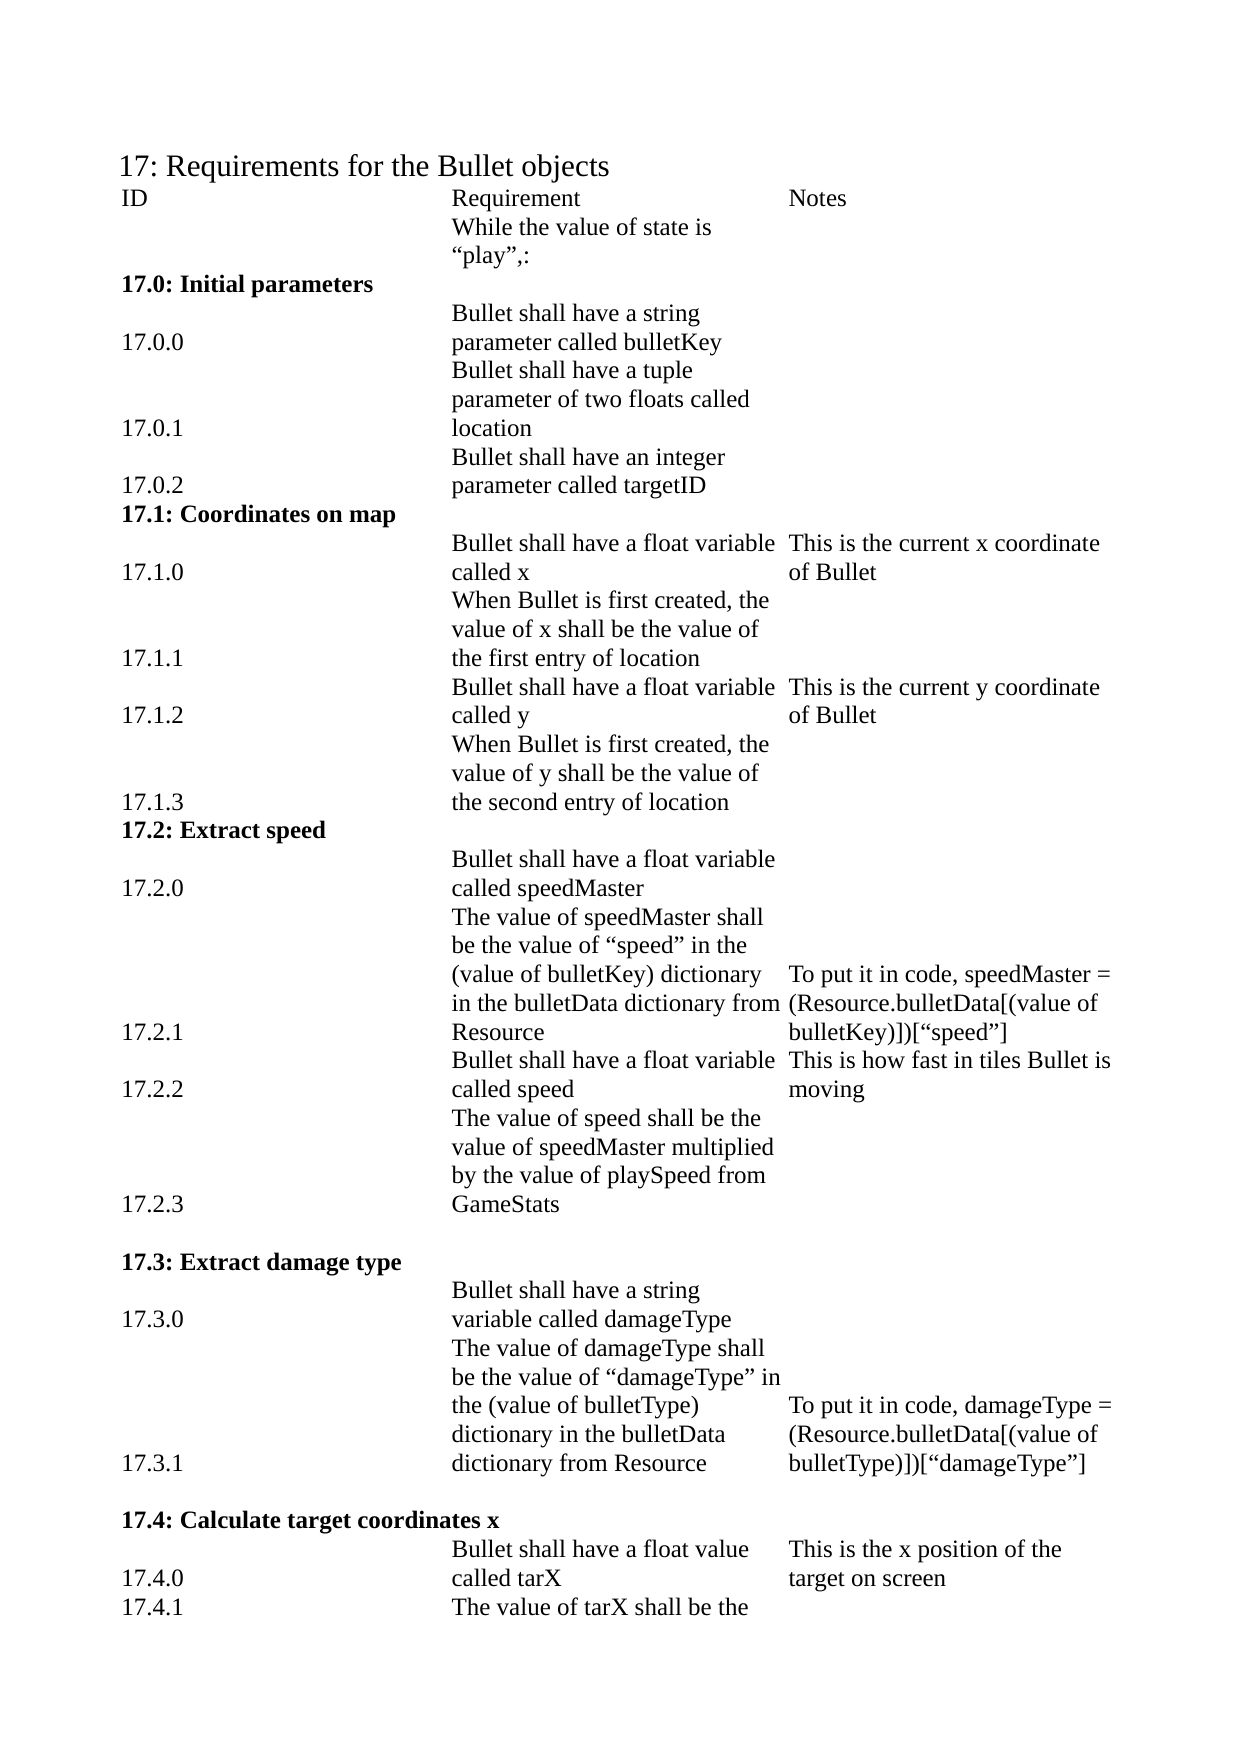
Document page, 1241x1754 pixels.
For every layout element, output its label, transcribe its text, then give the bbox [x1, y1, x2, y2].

table_cell Bullet shall have a float variable called y [448, 672, 785, 729]
table_header Requirement [448, 183, 785, 212]
table_cell This is how fast in tiles Bullet is moving [785, 1045, 1122, 1103]
table_cell Bullet shall have an integer parameter called targetID [448, 442, 785, 499]
table_cell 17.2.1 [118, 902, 448, 1045]
table_cell Bullet shall have a float variable called speedMaster [448, 844, 785, 902]
table_header Notes [785, 183, 1122, 212]
table_cell [785, 212, 1122, 269]
table_cell 17.3.1 [118, 1333, 448, 1477]
table_cell When Bullet is first created, the value of x shall be the value of the first entry of location [448, 585, 785, 672]
table_header ID [118, 183, 448, 212]
table_cell 17.0.0 [118, 298, 448, 355]
table_cell 17.0.2 [118, 442, 448, 499]
table_cell 17.1: Coordinates on map [118, 499, 1122, 528]
table_cell Bullet shall have a float variable called speed [448, 1045, 785, 1103]
table_cell 17.4.1 [118, 1592, 448, 1620]
table_cell 17.1.2 [118, 672, 448, 729]
table_cell The value of speedMaster shall be the value of “speed” in the (value of bulletKey) dictionary in the bulletData dictionary from Resource [448, 902, 785, 1045]
table_cell 17.4.0 [118, 1534, 448, 1592]
table_cell To put it in code, speedMaster = (Resource.bulletData[(value of bulletKey)])[“speed”] [785, 902, 1122, 1045]
table_cell 17.1.1 [118, 585, 448, 672]
table_cell 17.0.1 [118, 355, 448, 442]
table_cell Bullet shall have a tuple parameter of two floats called location [448, 355, 785, 442]
table_cell Bullet shall have a float value called tarX [448, 1534, 785, 1592]
table_cell 17.3: Extract damage type [118, 1218, 1122, 1275]
table_cell To put it in code, damageType = (Resource.bulletData[(value of bulletType)])[“damageType”] [785, 1333, 1122, 1477]
table_cell This is the current x coordinate of Bullet [785, 528, 1122, 585]
table_cell 17.2.3 [118, 1103, 448, 1218]
table_cell [785, 298, 1122, 355]
text 17: Requirements for the Bullet objects [118, 147, 1122, 183]
table_cell 17.2: Extract speed [118, 815, 1122, 844]
table_cell 17.2.2 [118, 1045, 448, 1103]
table_cell [785, 1592, 1122, 1620]
table_cell [785, 729, 1122, 815]
table_cell 17.2.0 [118, 844, 448, 902]
table_cell [785, 442, 1122, 499]
table_cell This is the x position of the target on screen [785, 1534, 1122, 1592]
table_cell The value of speed shall be the value of speedMaster multiplied by the value of playSpeed from GameStats [448, 1103, 785, 1218]
table_cell 17.0: Initial parameters [118, 269, 1122, 298]
table_cell This is the current y coordinate of Bullet [785, 672, 1122, 729]
table_cell [118, 212, 448, 269]
table_cell [785, 355, 1122, 442]
table_cell 17.1.0 [118, 528, 448, 585]
table_cell Bullet shall have a float variable called x [448, 528, 785, 585]
table_cell Bullet shall have a string parameter called bulletKey [448, 298, 785, 355]
table_cell While the value of state is “play”,: [448, 212, 785, 269]
table_cell [785, 1103, 1122, 1218]
table_cell 17.3.0 [118, 1275, 448, 1333]
table_cell [785, 585, 1122, 672]
table_cell [785, 844, 1122, 902]
table_cell When Bullet is first created, the value of y shall be the value of the second entry of location [448, 729, 785, 815]
table_cell The value of tarX shall be the [448, 1592, 785, 1620]
table_cell [785, 1275, 1122, 1333]
table_cell Bullet shall have a string variable called damageType [448, 1275, 785, 1333]
table_cell The value of damageType shall be the value of “damageType” in the (value of bulletType) dictionary in the bulletData dictionary from Resource [448, 1333, 785, 1477]
table_cell 17.1.3 [118, 729, 448, 815]
table_cell 17.4: Calculate target coordinates x [118, 1477, 1122, 1534]
